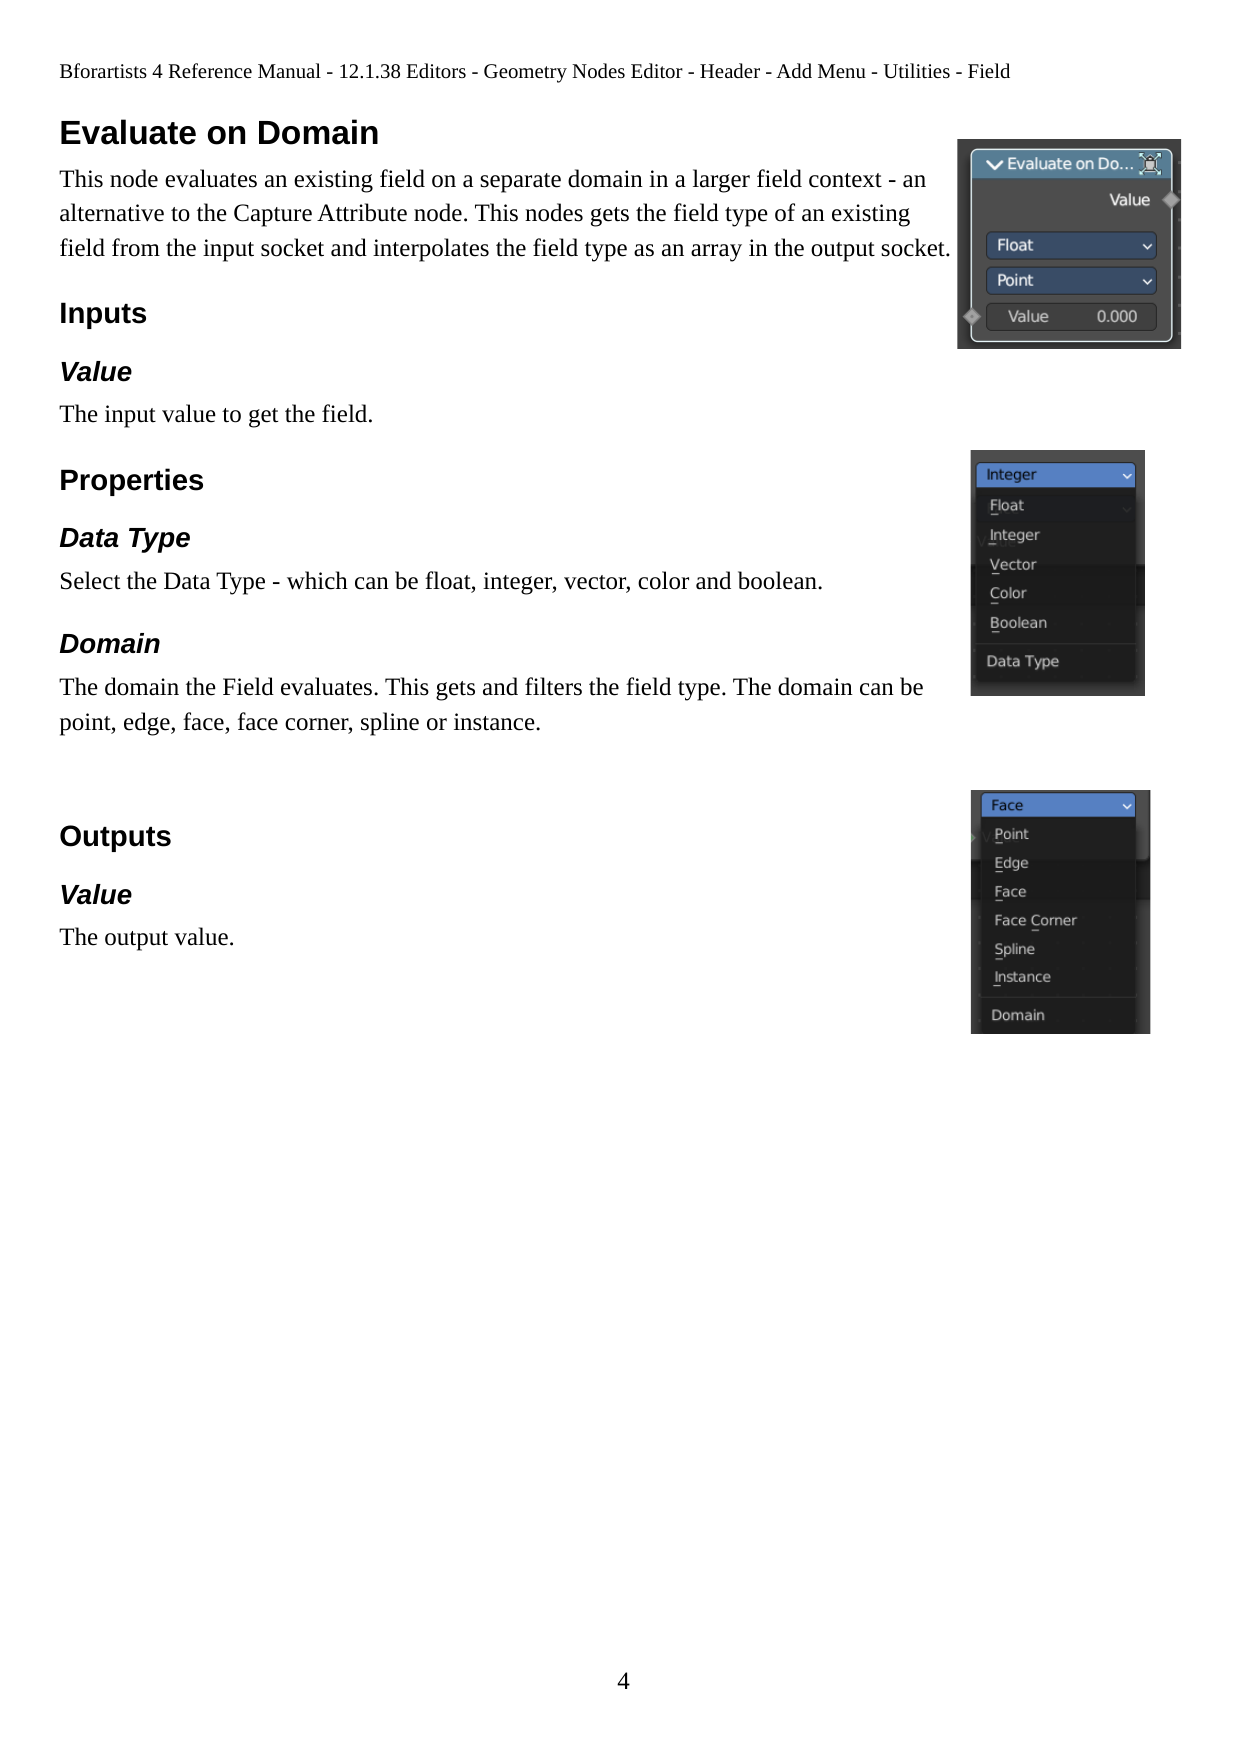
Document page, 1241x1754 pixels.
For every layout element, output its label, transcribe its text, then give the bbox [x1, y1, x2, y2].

subtitle Outputs [59, 819, 970, 853]
subtitle Evaluate on Domain [59, 113, 1181, 151]
picture [957, 139, 1182, 349]
subtitle [1145, 463, 1181, 497]
subtitle [1145, 522, 1181, 554]
subtitle [1145, 628, 1181, 660]
text The domain the Field evaluates. This gets and filters the field type. The domain can be point, edge, face, face corner, spline or instance. [59, 672, 1181, 735]
subtitle [1151, 819, 1181, 853]
subtitle Value [59, 355, 1181, 387]
subtitle Value [59, 878, 970, 910]
subtitle [1151, 878, 1181, 910]
picture [970, 450, 1145, 696]
subtitle Inputs [59, 296, 957, 330]
subtitle Properties [59, 463, 970, 497]
subtitle Domain [59, 628, 970, 660]
subtitle Data Type [59, 522, 970, 554]
text The input value to get the field. [59, 399, 1181, 428]
text This node evaluates an existing field on a separate domain in a larger field context - an alternative to the Capture Attribute node. This nodes gets the field type of an existing field from the input socket and interpolates the field type as an array in the output socket. [59, 164, 957, 261]
text [1151, 922, 1181, 951]
text The output value. [59, 922, 970, 951]
picture [970, 790, 1151, 1034]
text Select the Data Type - which can be float, integer, vector, color and boolean. [59, 566, 970, 595]
